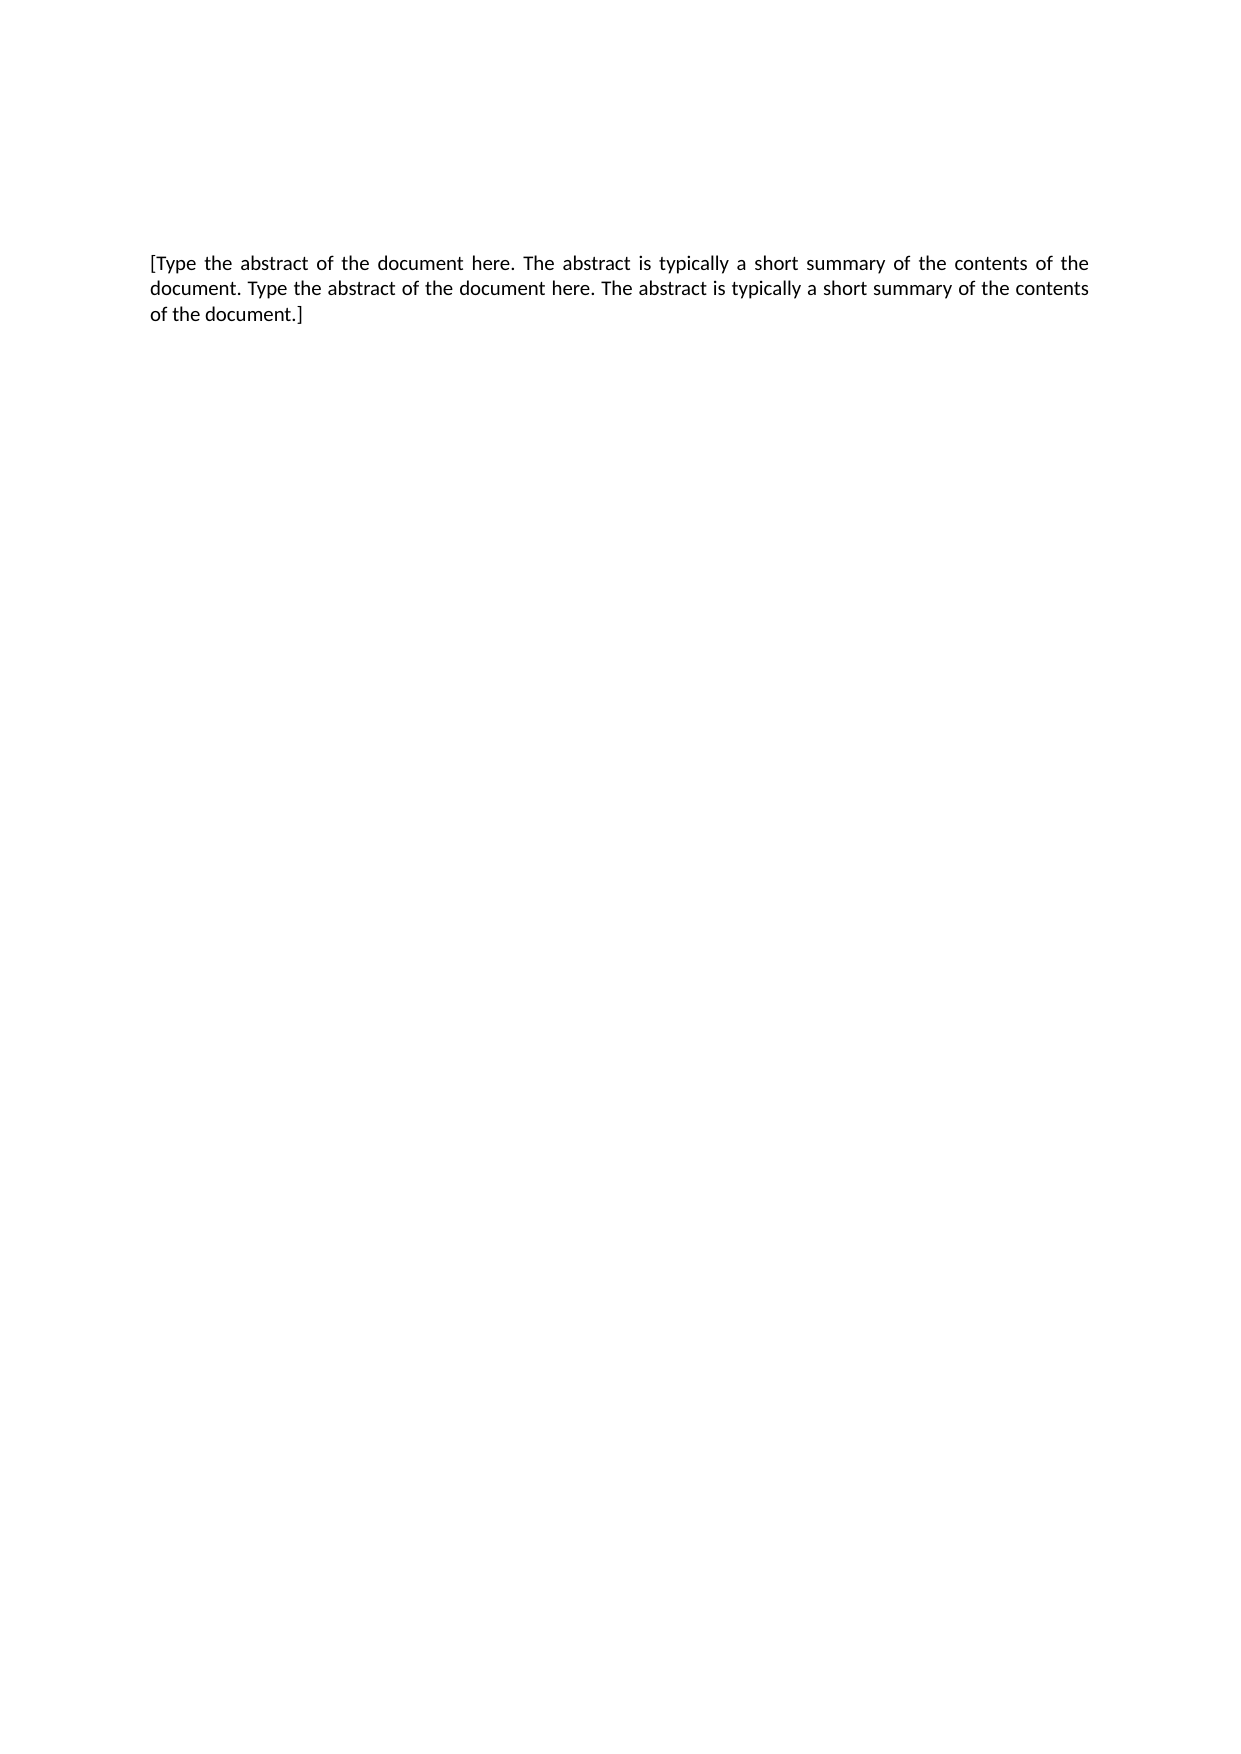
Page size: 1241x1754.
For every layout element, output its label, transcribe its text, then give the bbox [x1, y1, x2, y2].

table_header [Type the abstract of the document here. The abstract is typically a short summary of the contents of the document. Type the abstract of the document here. The abstract is typically a short summary of the contents of the document.] [139, 250, 1101, 326]
